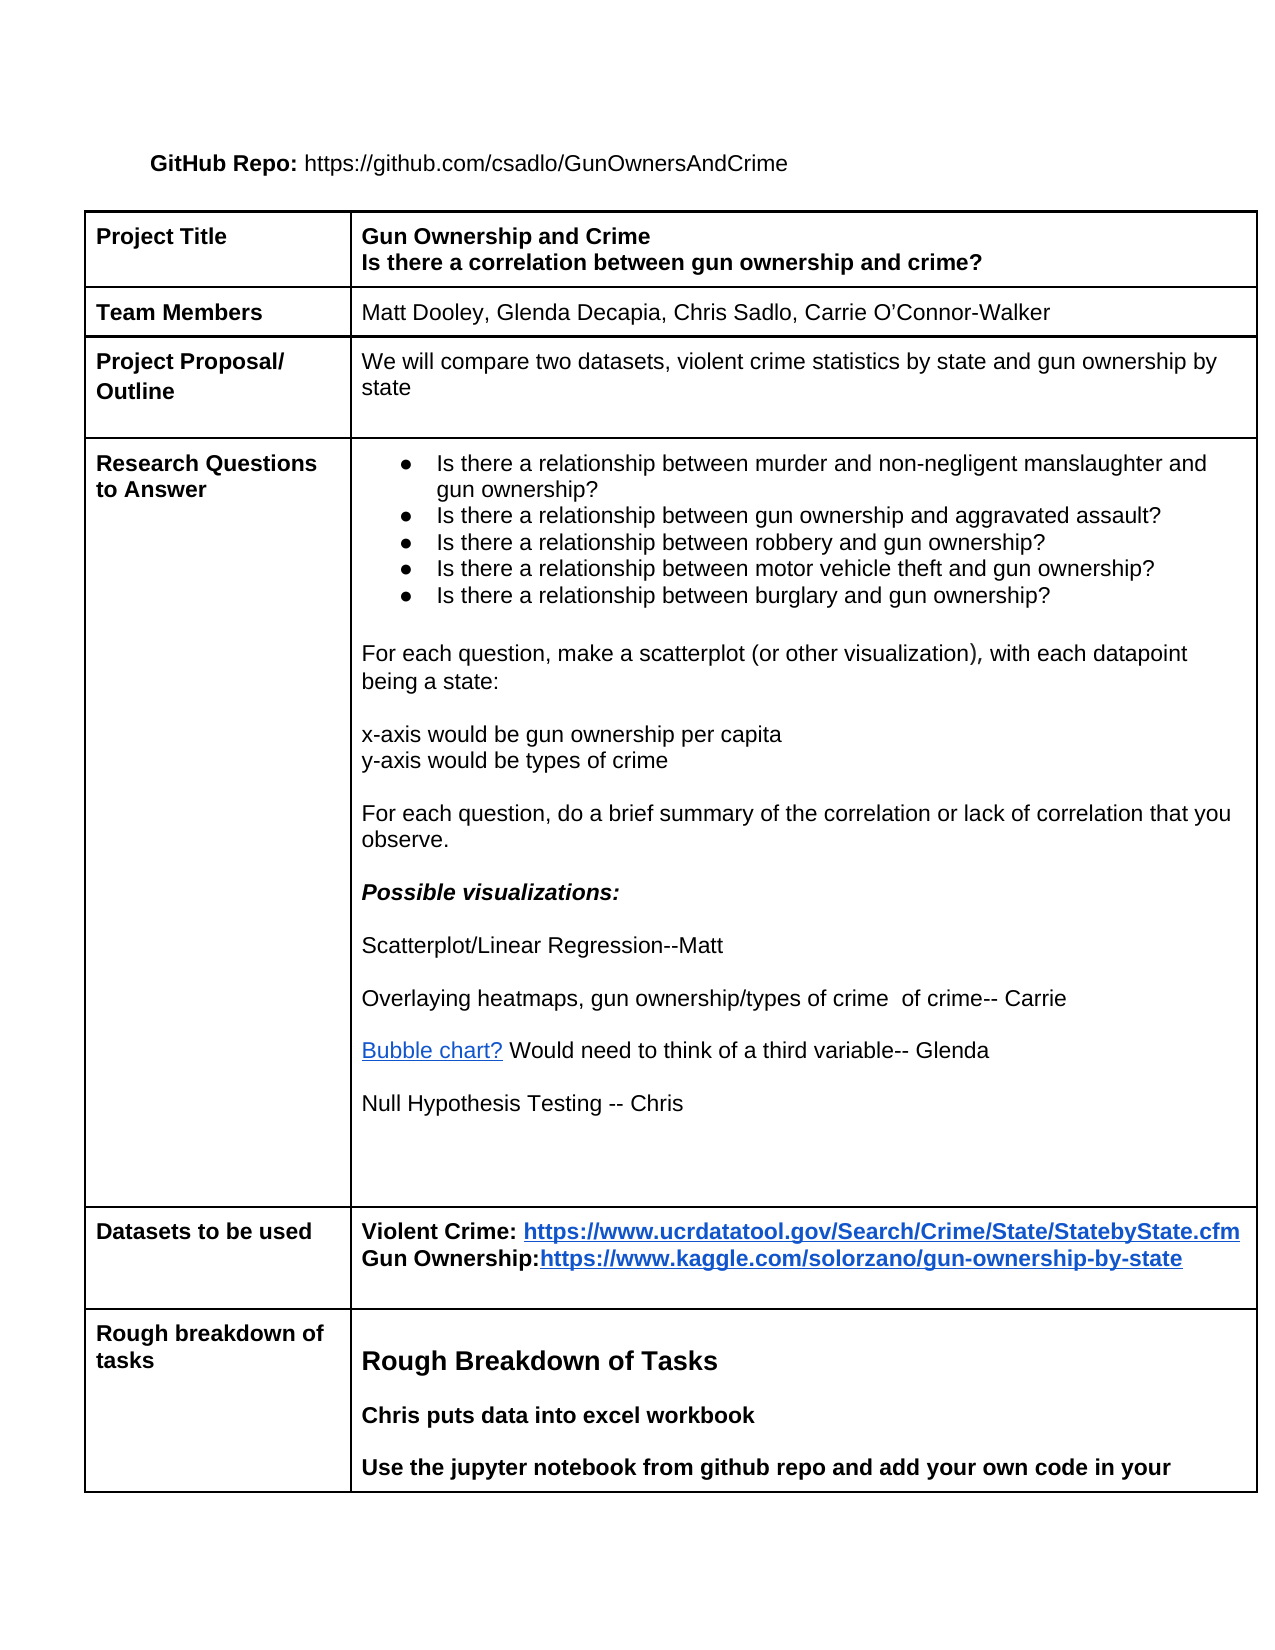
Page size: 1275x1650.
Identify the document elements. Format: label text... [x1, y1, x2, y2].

table_cell Rough breakdown of tasks [86, 1310, 350, 1491]
text GitHub Repo: https://github.com/csadlo/GunOwnersAndCrime [150, 150, 1125, 176]
table_cell Research Questions to Answer [86, 439, 350, 1206]
table_cell We will compare two datasets, violent crime statistics by state and gun ownership by state [352, 338, 1256, 437]
table_cell Datasets to be used [86, 1208, 350, 1308]
table_cell Matt Dooley, Glenda Decapia, Chris Sadlo, Carrie O’Connor-Walker [352, 288, 1256, 335]
table_cell Violent Crime: https://www.ucrdatatool.gov/Search/Crime/State/StatebyState.cfm Gun Ownership:https://www.kaggle.com/solorzano/gun-ownership-by-state [352, 1208, 1256, 1308]
table_header Gun Ownership and Crime Is there a correlation between gun ownership and crime? [352, 213, 1256, 286]
table_header Project Title [86, 213, 350, 286]
table_cell Project Proposal/ Outline [86, 338, 350, 437]
table_cell Is there a relationship between murder and non-negligent manslaughter and gun ownership? Is there a relationship between gun ownership and aggravated assault? Is there a relationship between robbery and gun ownership? Is there a relationship between motor vehicle theft and gun ownership? Is there a relationship between burglary and gun ownership? For each question, make a scatterplot (or other visualization), with each datapoint being a state: x-axis would be gun ownership per capita y-axis would be types of crime For each question, do a brief summary of the correlation or lack of correlation that you observe. Possible visualizations: Scatterplot/Linear Regression--Matt Overlaying heatmaps, gun ownership/types of crime of crime-- Carrie Bubble chart? Would need to think of a third variable-- Glenda Null Hypothesis Testing -- Chris [352, 439, 1256, 1206]
table_cell Team Members [86, 288, 350, 335]
table_cell Rough Breakdown of Tasks Chris puts data into excel workbook Use the jupyter notebook from github repo and add your own code in your [352, 1310, 1256, 1491]
